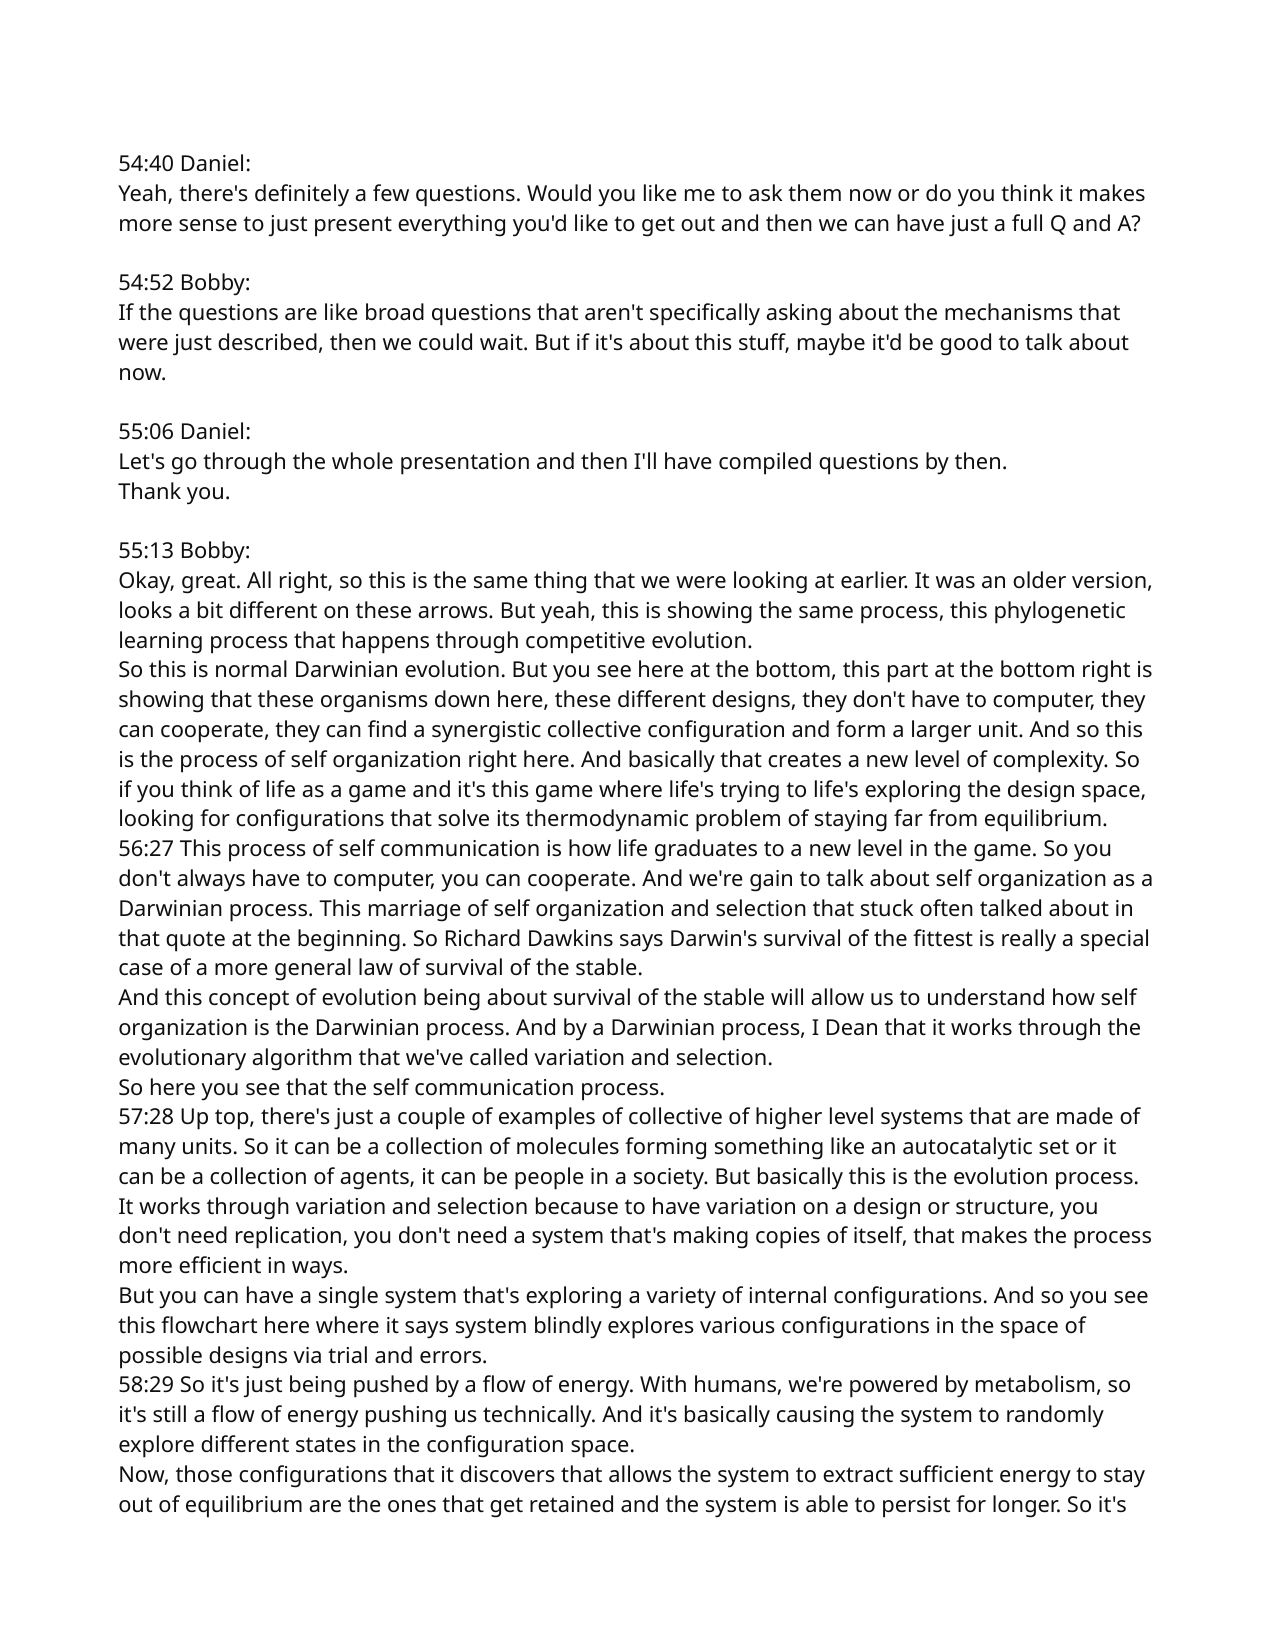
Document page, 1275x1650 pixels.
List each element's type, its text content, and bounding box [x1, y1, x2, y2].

text 55:06 Daniel: [118, 416, 1157, 446]
text If the questions are like broad questions that aren't specifically asking about the mechanisms that were just described, then we could wait. But if it's about this stuff, maybe it'd be good to talk about now. [118, 297, 1157, 386]
text Thank you. [118, 476, 1157, 505]
text 58:29 So it's just being pushed by a flow of energy. With humans, we're powered by metabolism, so it's still a flow of energy pushing us technically. And it's basically causing the system to randomly explore different states in the configuration space. [118, 1369, 1157, 1459]
text 54:40 Daniel: [118, 148, 1157, 178]
text Okay, great. All right, so this is the same thing that we were looking at earlier. It was an older version, looks a bit different on these arrows. But yeah, this is showing the same process, this phylogenetic learning process that happens through competitive evolution. [118, 565, 1157, 654]
text So this is normal Darwinian evolution. But you see here at the bottom, this part at the bottom right is showing that these organisms down here, these different designs, they don't have to computer, they can cooperate, they can find a synergistic collective configuration and form a larger unit. And so this is the process of self organization right here. And basically that creates a new level of complexity. So if you think of life as a game and it's this game where life's trying to life's exploring the design space, looking for configurations that solve its thermodynamic problem of staying far from equilibrium. [118, 654, 1157, 833]
text But you can have a single system that's exploring a variety of internal configurations. And so you see this flowchart here where it says system blindly explores various configurations in the space of possible designs via trial and errors. [118, 1280, 1157, 1369]
text So here you see that the self communication process. [118, 1071, 1157, 1101]
text 54:52 Bobby: [118, 267, 1157, 297]
text Yeah, there's definitely a few questions. Would you like me to ask them now or do you think it makes more sense to just present everything you'd like to get out and then we can have just a full Q and A? [118, 178, 1157, 237]
text Let's go through the whole presentation and then I'll have compiled questions by then. [118, 446, 1157, 476]
text 55:13 Bobby: [118, 535, 1157, 565]
text 56:27 This process of self communication is how life graduates to a new level in the game. So you don't always have to computer, you can cooperate. And we're gain to talk about self organization as a Darwinian process. This marriage of self organization and selection that stuck often talked about in that quote at the beginning. So Richard Dawkins says Darwin's survival of the fittest is really a special case of a more general law of survival of the stable. [118, 833, 1157, 982]
text Now, those configurations that it discovers that allows the system to extract sufficient energy to stay out of equilibrium are the ones that get retained and the system is able to persist for longer. So it's [118, 1459, 1157, 1518]
text 57:28 Up top, there's just a couple of examples of collective of higher level systems that are made of many units. So it can be a collection of molecules forming something like an autocatalytic set or it can be a collection of agents, it can be people in a society. But basically this is the evolution process. It works through variation and selection because to have variation on a design or structure, you don't need replication, you don't need a system that's making copies of itself, that makes the process more efficient in ways. [118, 1101, 1157, 1280]
text And this concept of evolution being about survival of the stable will allow us to understand how self organization is the Darwinian process. And by a Darwinian process, I Dean that it works through the evolutionary algorithm that we've called variation and selection. [118, 982, 1157, 1071]
